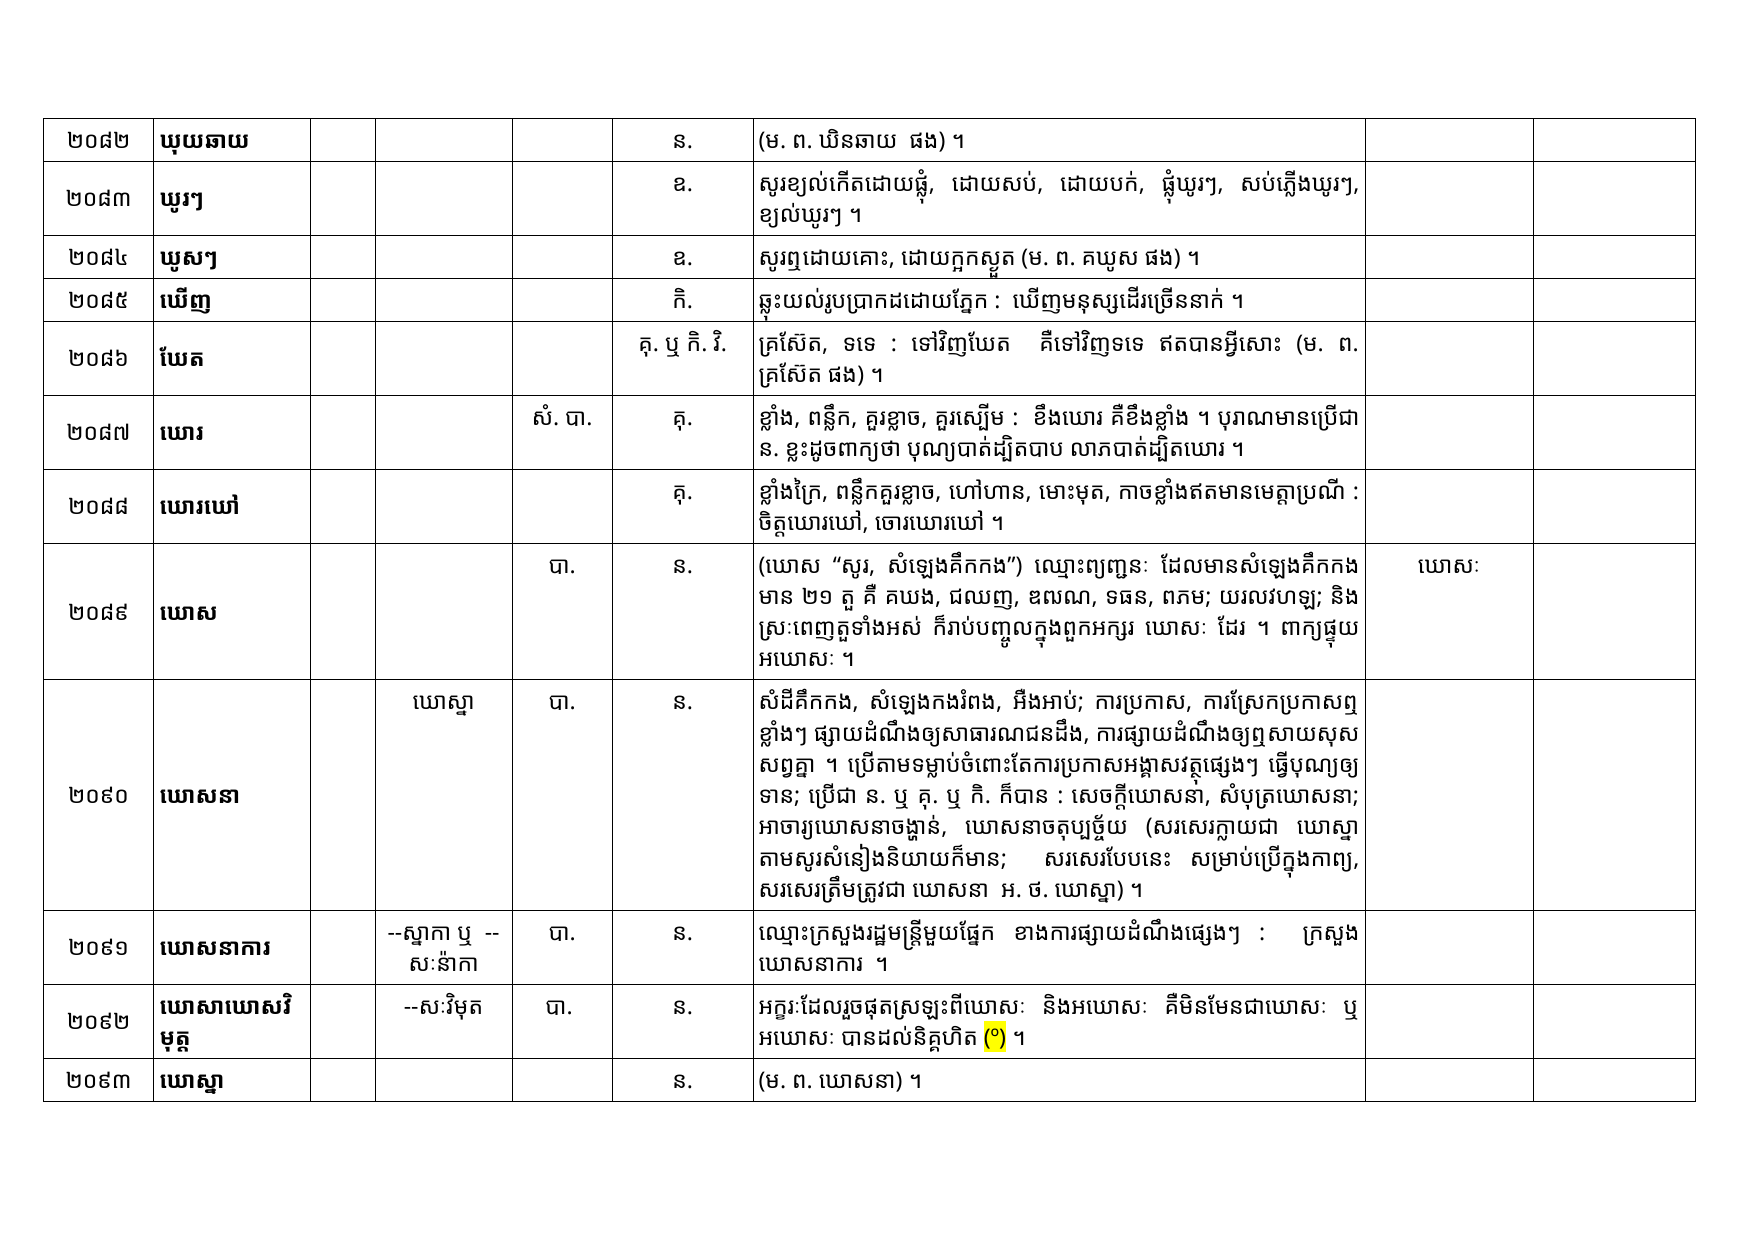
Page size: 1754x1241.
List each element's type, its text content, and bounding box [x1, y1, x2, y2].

table_cell [311, 680, 375, 910]
table_cell បា. [513, 680, 612, 910]
table_cell [311, 279, 375, 321]
table_cell ២០៩០ [44, 680, 153, 910]
table_cell ឃោស្នា [154, 1059, 310, 1101]
table_cell (ឃោស “សូរ, សំឡេង​គឹក​កង”) ឈ្មោះ​ព្យញ្ជនៈ ដែល​មាន​សំឡេង​គឹក​កង​មាន ២១ តួ គឺ គ​ឃ​ង, ជ​ឈ​ញ, ឌ​ឍ​ណ, ទ​ធ​ន, ព​ភ​ម; យ​រ​ល​វ​ហ​ឡ; និង​ស្រៈ​ពេញ​តួ​ទាំងអស់ ក៏​រាប់​បញ្ចូល​ក្នុង​ពួក​អក្សរ ឃោសៈ ដែរ ។ ពាក្យ​ផ្ទុយ អឃោសៈ ។ [754, 544, 1365, 679]
table_cell ឃោសាឃោសវិមុត្ត [154, 985, 310, 1058]
table_cell ឃុយឆាយ [154, 119, 310, 161]
table_cell ឃោសនាការ [154, 911, 310, 984]
table_cell ២០៨៨ [44, 470, 153, 543]
table_cell [1366, 322, 1533, 395]
table_cell [1534, 680, 1695, 910]
table_cell [1534, 162, 1695, 235]
table_cell ន. [613, 680, 753, 910]
table_cell [311, 544, 375, 679]
table_cell ឈ្មោះ​ក្រសួង​រដ្ឋ​មន្រ្តី​មួយ​ផ្នែក ខាង​ការ​ផ្សាយ​ដំណឹង​ផ្សេង​ៗ : ក្រសួង​ឃោសនា​ការ ។ [754, 911, 1365, 984]
table_cell [311, 470, 375, 543]
table_cell ២០៩១ [44, 911, 153, 984]
table_cell [311, 236, 375, 278]
table_cell [311, 911, 375, 984]
table_cell [513, 119, 612, 161]
table_cell គ្រស៊ែត, ទទេ : ទៅ​វិញ​ឃែត គឺ​ទៅ​វិញ​ទទេ ឥត​បាន​អ្វី​សោះ (ម. ព. គ្រស៊ែត ផង) ។ [754, 322, 1365, 395]
table_cell [1534, 322, 1695, 395]
table_cell ២០៩២ [44, 985, 153, 1058]
table_cell [1366, 236, 1533, 278]
table_cell [376, 1059, 512, 1101]
table_cell [513, 1059, 612, 1101]
table_cell ន. [613, 985, 753, 1058]
table_cell ២០៨៦ [44, 322, 153, 395]
table_cell [376, 162, 512, 235]
table_cell (ម. ព. ឃិនឆាយ ផង) ។ [754, 119, 1365, 161]
table_cell ឃោ​សៈ [1366, 544, 1533, 679]
table_cell ២០៨៣ [44, 162, 153, 235]
table_cell [376, 279, 512, 321]
table_cell [513, 162, 612, 235]
table_cell [1366, 279, 1533, 321]
table_cell ឃែត [154, 322, 310, 395]
table_cell សំដី​គឹកកង, សំឡេង​កង​រំពង, អឺងអាប់; ការ​ប្រកាស, ការ​ស្រែក​ប្រកាស​ឮ​ខ្លាំង​ៗ ផ្សាយ​ដំណឹង​ឲ្យ​សាធារណ​ជន​ដឹង, ការ​ផ្សាយ​ដំណឹង​ឲ្យ​ឮ​សាយ​សុស​សព្វ​គ្នា ។ ប្រើ​តាម​ទម្លាប់​ចំពោះ​តែ​ការ​ប្រកាស​អង្គាស​វត្ថុ​ផ្សេង​ៗ ធ្វើ​បុណ្យ​ឲ្យ​ទាន; ប្រើ​ជា ន. ឬ គុ. ឬ កិ. ក៏​បាន : សេចក្ដី​ឃោសនា, សំបុត្រ​ឃោសនា​; អាចារ្យ​ឃោសនា​ចង្ហាន់, ឃោសនា​ចតុប្បច្ច័យ (សរសេរ​ក្លាយ​ជា ឃោស្នា តាម​សូរ​សំនៀង​និយាយ​ក៏​មាន; សរសេរ​បែប​នេះ សម្រាប់​ប្រើ​ក្នុង​កាព្យ, សរសេរ​ត្រឹម​ត្រូវ​ជា ឃោសនា អ. ថ. ឃោស្នា) ។ [754, 680, 1365, 910]
table_cell ឃើញ [154, 279, 310, 321]
table_cell [311, 322, 375, 395]
table_cell [1366, 396, 1533, 469]
table_cell ឧ. [613, 236, 753, 278]
table_cell [1366, 1059, 1533, 1101]
table_cell --ស្នាកា ឬ --សៈន៉ាកា [376, 911, 512, 984]
table_cell [1534, 470, 1695, 543]
table_cell គុ. [613, 396, 753, 469]
table_cell ឃូស​ៗ [154, 236, 310, 278]
table_cell បា. [513, 911, 612, 984]
table_cell ខ្លាំង, ពន្លឹក, គួរ​ខ្លាច, គួរ​ស្បើម : ខឹង​ឃោរ គឺ​ខឹង​ខ្លាំង ។ បុរាណ​មាន​ប្រើ​ជា ន. ខ្លះ​ដូច​ពាក្យ​ថា បុណ្យ​បាត់​ដ្បិត​បាប លាភ​បាត់​ដ្បិត​ឃោរ ។ [754, 396, 1365, 469]
table_cell [1534, 911, 1695, 984]
table_cell [1534, 279, 1695, 321]
table_cell [311, 396, 375, 469]
table_cell ន. [613, 544, 753, 679]
table_cell [311, 119, 375, 161]
table_cell [1366, 119, 1533, 161]
table_cell [376, 396, 512, 469]
table_cell [1366, 162, 1533, 235]
table_cell [376, 544, 512, 679]
table_cell [513, 236, 612, 278]
table_cell [311, 1059, 375, 1101]
table_cell ន. [613, 911, 753, 984]
table_cell គុ. ឬ កិ. វិ. [613, 322, 753, 395]
table_cell ឧ. [613, 162, 753, 235]
table_cell [1366, 680, 1533, 910]
table_cell (ម. ព. ឃោសនា) ។ [754, 1059, 1365, 1101]
table_cell សូរ​ឮ​ដោយ​គោះ, ដោយ​ក្អក​ស្ងួត (ម. ព. គឃូស ផង) ។ [754, 236, 1365, 278]
table_cell ន. [613, 1059, 753, 1101]
table_cell [376, 236, 512, 278]
table_cell ឃោស្នា [376, 680, 512, 910]
table_cell [1366, 911, 1533, 984]
table_cell ២០៩៣ [44, 1059, 153, 1101]
table_cell ២០៨៤ [44, 236, 153, 278]
table_cell គុ. [613, 470, 753, 543]
table_cell បា. [513, 985, 612, 1058]
table_cell ២០៨៧ [44, 396, 153, 469]
table_cell ឃោរ [154, 396, 310, 469]
table_cell [376, 470, 512, 543]
table_cell សំ. បា. [513, 396, 612, 469]
table_cell [1534, 119, 1695, 161]
table_cell បា. [513, 544, 612, 679]
table_cell [311, 162, 375, 235]
table_cell សូរ​ខ្យល់​កើត​ដោយ​ផ្លុំ, ដោយ​សប់, ដោយ​បក់, ផ្លុំ​ឃូរ​ៗ, សប់​ភ្លើង​ឃូរ​ៗ, ខ្យល់​ឃូរ​ៗ ។ [754, 162, 1365, 235]
table_cell ឃោរឃៅ [154, 470, 310, 543]
table_cell ឃោសនា [154, 680, 310, 910]
table_cell --សៈវិមុត [376, 985, 512, 1058]
table_cell [1534, 544, 1695, 679]
table_cell ន. [613, 119, 753, 161]
table_cell ឃោស [154, 544, 310, 679]
table_cell អក្ខរៈ​ដែល​រួច​ផុត​ស្រឡះ​ពី​ឃោសៈ និង​អឃោសៈ គឺ​មិន​មែន​ជា​ឃោសៈ ឬ អឃោសៈ បាន​ដល់​និគ្គហិត (º) ។ [754, 985, 1365, 1058]
table_cell ២០៨៥ [44, 279, 153, 321]
table_cell ខ្លាំង​ក្រៃ, ពន្លឹក​គួរ​ខ្លាច, ហៅ​ហាន, មោះមុត, កាច​ខ្លាំង​ឥត​មាន​មេត្តា​ប្រណី : ចិត្ត​ឃោរឃៅ, ចោរ​ឃោរឃៅ ។ [754, 470, 1365, 543]
table_cell [1534, 236, 1695, 278]
table_cell ២០៨២ [44, 119, 153, 161]
table_cell [513, 322, 612, 395]
table_cell [376, 322, 512, 395]
table_cell [1534, 396, 1695, 469]
table_cell [513, 279, 612, 321]
table_cell [1534, 1059, 1695, 1101]
table_cell កិ. [613, 279, 753, 321]
table_cell [1366, 470, 1533, 543]
table_cell [376, 119, 512, 161]
table_cell ២០៨៩ [44, 544, 153, 679]
table_cell [311, 985, 375, 1058]
table_cell ឆ្លុះ​យល់​រូប​ប្រាកដ​ដោយ​ភ្នែក : ឃើញ​មនុស្ស​ដើរ​ច្រើន​នាក់ ។ [754, 279, 1365, 321]
table_cell [1366, 985, 1533, 1058]
table_cell [1534, 985, 1695, 1058]
table_cell ឃូរ​ៗ [154, 162, 310, 235]
table_cell [513, 470, 612, 543]
